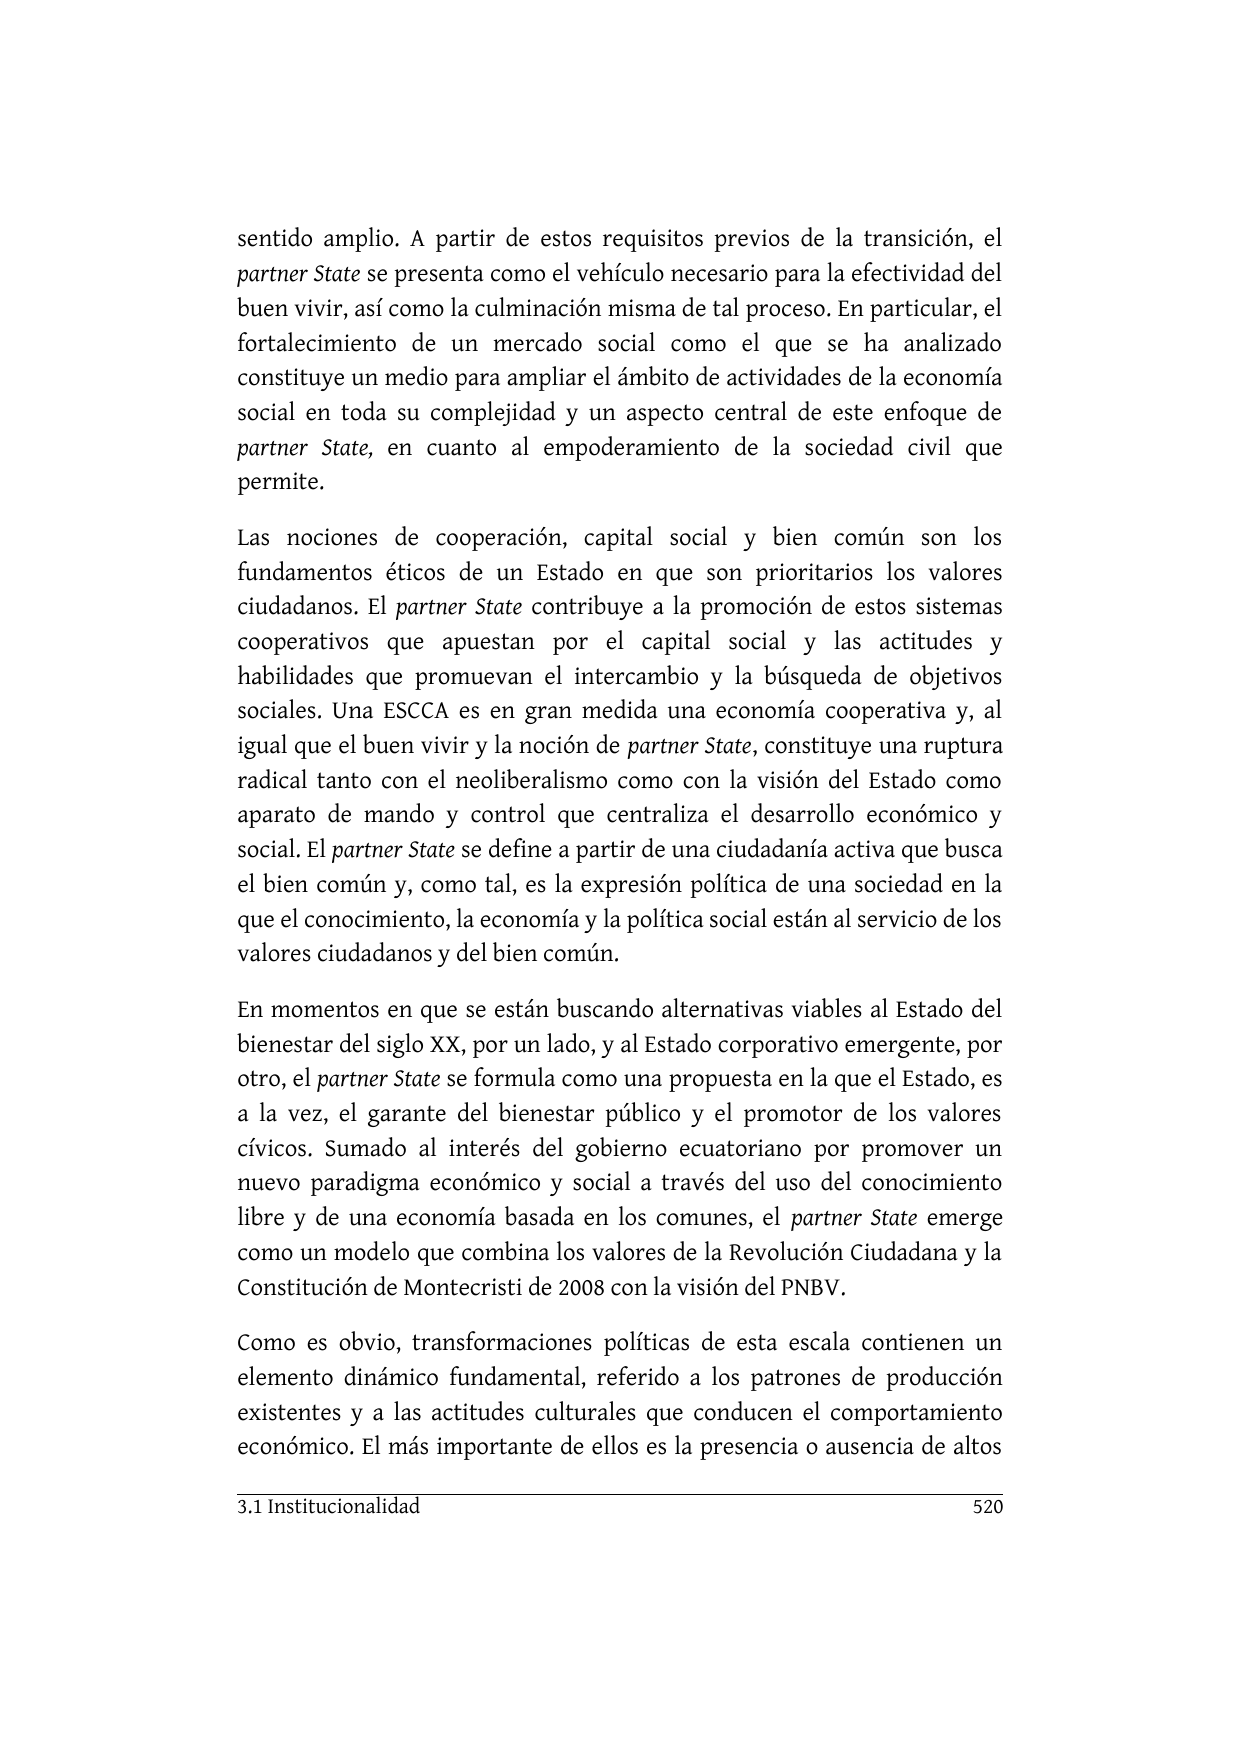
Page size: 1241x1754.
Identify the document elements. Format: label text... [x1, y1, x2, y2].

text sentido amplio. A partir de estos requisitos previos de la transición, el partner State se presenta como el vehículo necesario para la efectividad del buen vivir, así como la culminación misma de tal proceso. En particular, el fortalecimiento de un mercado social como el que se ha analizado constituye un medio para ampliar el ámbito de actividades de la economía social en toda su complejidad y un aspecto central de este enfoque de partner State, en cuanto al empoderamiento de la sociedad civil que permite. [237, 225, 1003, 497]
text Como es obvio, transformaciones políticas de esta escala contienen un elemento dinámico fundamental, referido a los patrones de producción existentes y a las actitudes culturales que conducen el comportamiento económico. El más importante de ellos es la presencia o ausencia de altos [237, 1329, 1003, 1462]
text En momentos en que se están buscando alternativas viables al Estado del bienestar del siglo XX, por un lado, y al Estado corporativo emergente, por otro, el partner State se formula como una propuesta en la que el Estado, es a la vez, el garante del bienestar público y el promotor de los valores cívicos. Sumado al interés del gobierno ecuatoriano por promover un nuevo paradigma económico y social a través del uso del conocimiento libre y de una economía basada en los comunes, el partner State emerge como un modelo que combina los valores de la Revolución Ciudadana y la Constitución de Montecristi de 2008 con la visión del PNBV. [237, 996, 1003, 1302]
text Las nociones de cooperación, capital social y bien común son los fundamentos éticos de un Estado en que son prioritarios los valores ciudadanos. El partner State contribuye a la promoción de estos sistemas cooperativos que apuestan por el capital social y las actitudes y habilidades que promuevan el intercambio y la búsqueda de objetivos sociales. Una ESCCA es en gran medida una economía cooperativa y, al igual que el buen vivir y la noción de partner State, constituye una ruptura radical tanto con el neoliberalismo como con la visión del Estado como aparato de mando y control que centraliza el desarrollo económico y social. El partner State se define a partir de una ciudadanía activa que busca el bien común y, como tal, es la expresión política de una sociedad en la que el conocimiento, la economía y la política social están al servicio de los valores ciudadanos y del bien común. [237, 523, 1003, 969]
